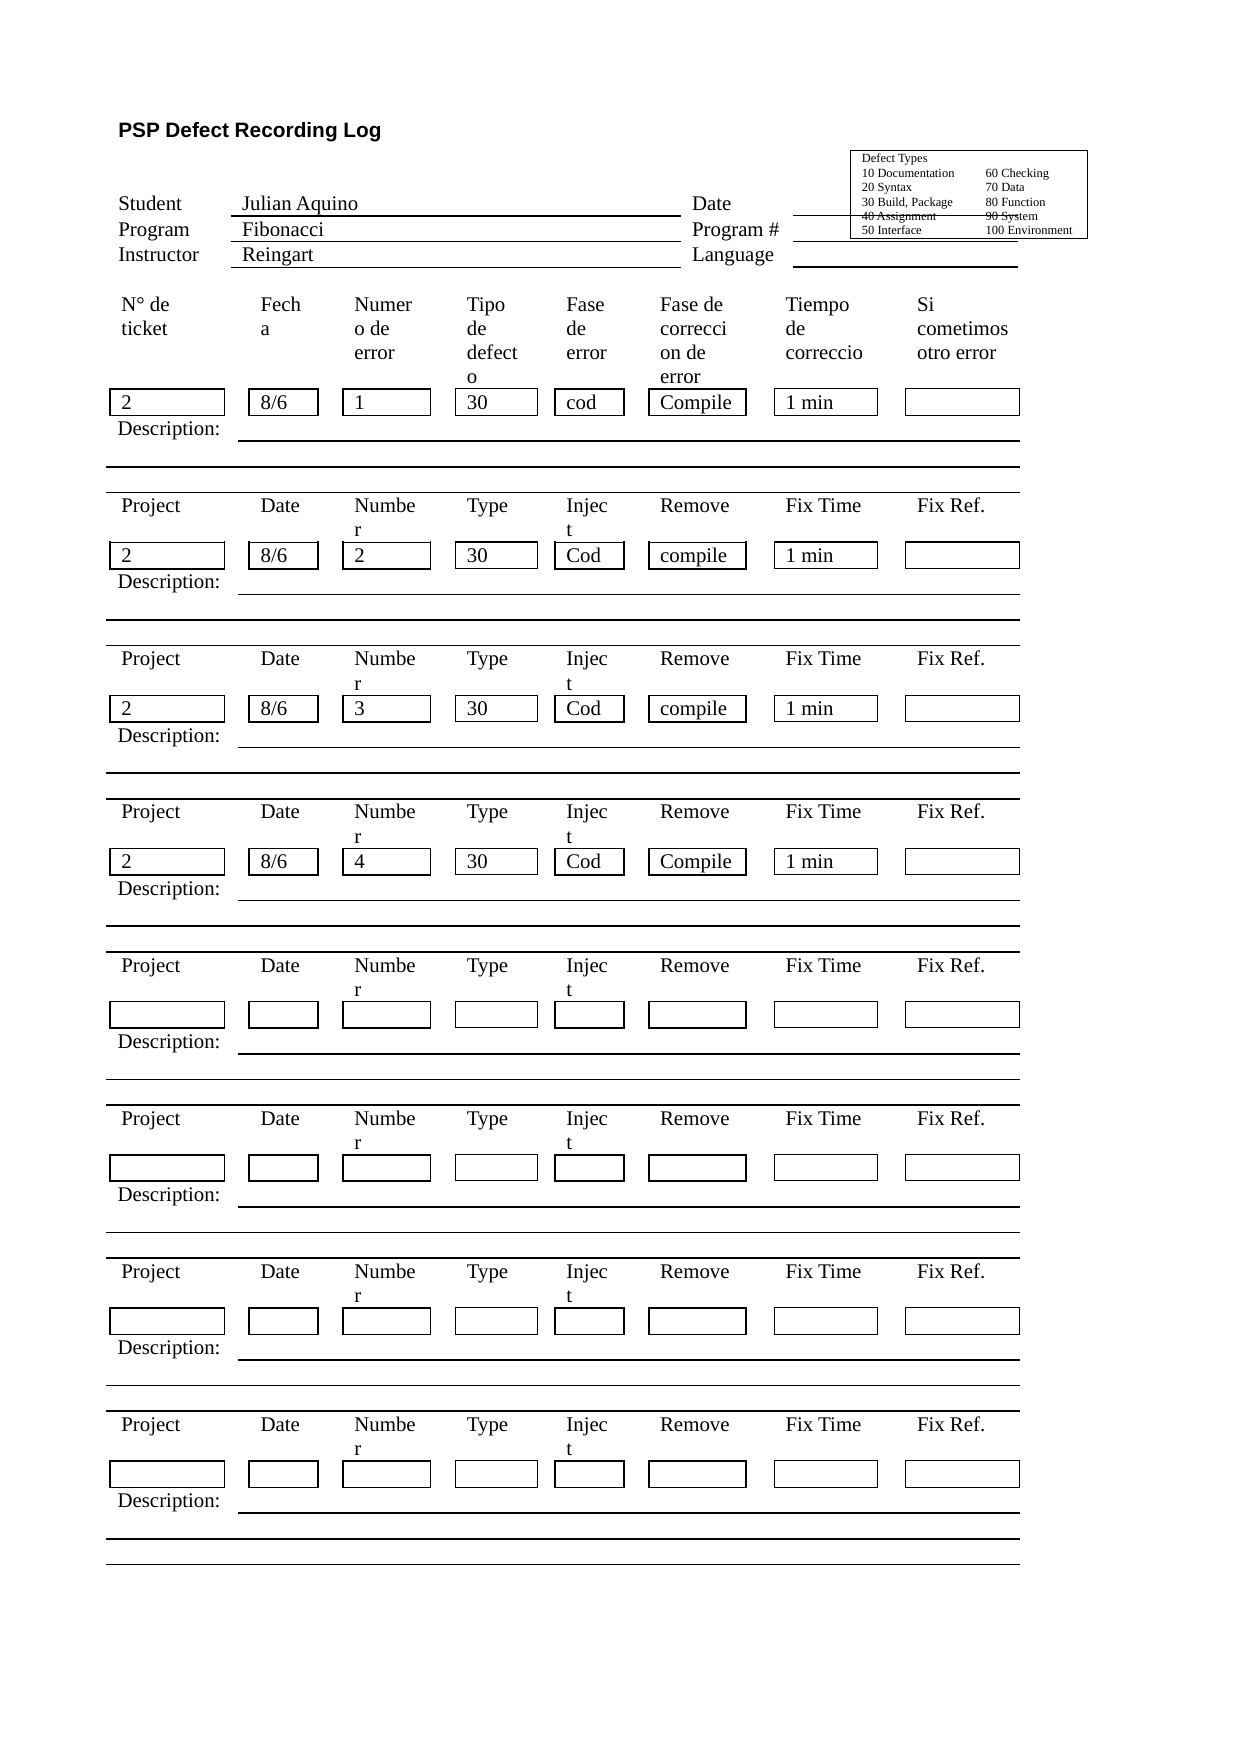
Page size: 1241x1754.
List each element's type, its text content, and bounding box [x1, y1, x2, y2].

table_cell [238, 721, 1019, 747]
table_cell [319, 541, 342, 568]
table_cell [747, 1001, 774, 1027]
table_cell [106, 440, 1019, 466]
table_cell [906, 1002, 1019, 1027]
table_cell [431, 953, 455, 1001]
table_cell [878, 695, 905, 721]
table_cell [431, 1154, 455, 1180]
table_cell [224, 493, 249, 541]
table_cell [431, 1412, 455, 1460]
table_cell [238, 1027, 1019, 1053]
table_header Julian Aquino [231, 191, 681, 215]
table_cell Project [110, 1259, 224, 1307]
table_cell 1 min [775, 849, 877, 874]
table_cell [106, 1512, 1019, 1538]
table_cell Number [343, 1412, 431, 1460]
table_cell [250, 1462, 317, 1487]
table_cell 1 min [775, 696, 877, 721]
table_cell [624, 1412, 649, 1460]
table_cell [225, 848, 248, 874]
table_cell Date [249, 800, 318, 848]
table_cell [878, 1259, 906, 1307]
table_cell Cod [556, 543, 623, 568]
table_cell 8/6 [250, 390, 317, 415]
table_header [318, 292, 343, 388]
table_cell [318, 1412, 343, 1460]
table_cell Date [249, 493, 318, 541]
table_cell [238, 874, 1019, 900]
table_cell [537, 646, 555, 694]
table_cell [225, 1460, 248, 1487]
table_cell 3 [344, 696, 430, 721]
table_cell Project [110, 953, 224, 1001]
table_cell [538, 1154, 554, 1180]
table_cell [106, 927, 1019, 951]
table_cell [319, 848, 342, 874]
table_cell [906, 849, 1019, 874]
table_cell [906, 1461, 1019, 1487]
table_header Fase de correccion de error [649, 292, 746, 388]
table_cell 30 Build, Package [851, 194, 974, 209]
table_cell Number [343, 646, 431, 694]
table_cell Inject [555, 1412, 624, 1460]
table_cell [775, 1155, 877, 1180]
table_header [106, 292, 110, 388]
table_header Tiempo de correccio [774, 292, 877, 388]
table_cell 90 System [974, 209, 1087, 223]
table_cell [906, 696, 1019, 721]
table_cell Description: [106, 1487, 238, 1512]
table_cell [238, 1334, 1019, 1359]
table_cell [431, 541, 455, 568]
table_cell Number [343, 800, 431, 848]
table_cell [238, 1487, 1019, 1512]
table_cell [878, 541, 905, 568]
table_cell 60 Checking [974, 166, 1087, 180]
table_cell Fix Time [774, 646, 877, 694]
table_cell [238, 415, 1019, 440]
table_cell 2 [111, 543, 224, 568]
table_cell [456, 1002, 537, 1027]
table_cell [747, 695, 774, 721]
table_cell [319, 1001, 342, 1027]
table_cell [106, 1206, 1019, 1232]
table_cell [250, 1309, 317, 1333]
table_cell [746, 1259, 774, 1307]
table_cell Reingart [231, 242, 681, 266]
table_cell [106, 1386, 1019, 1410]
table_cell 30 [456, 543, 537, 568]
table_cell Cod [556, 696, 623, 721]
table_cell Fix Time [774, 1412, 877, 1460]
table_cell Fix Time [774, 800, 877, 848]
title PSP Defect Recording Log [118, 118, 1122, 142]
table_cell [625, 1307, 648, 1333]
table_cell [878, 1106, 906, 1154]
table_cell [225, 1001, 248, 1027]
table_cell Fix Ref. [906, 800, 1019, 848]
table_cell Type [455, 800, 537, 848]
table_cell [106, 594, 1019, 619]
table_cell 1 min [775, 389, 877, 415]
table_cell [106, 1412, 110, 1460]
table_cell Inject [555, 646, 624, 694]
table_cell [318, 646, 343, 694]
table_cell [319, 1154, 342, 1180]
table_cell [106, 1359, 1019, 1385]
table_header Defect Types [851, 151, 974, 166]
table_cell [793, 242, 1018, 266]
table_cell [878, 1460, 905, 1487]
table_header [793, 191, 850, 215]
table_cell [106, 468, 1019, 492]
table_cell [538, 848, 554, 874]
table_cell [746, 493, 774, 541]
table_cell [238, 1180, 1019, 1206]
table_cell [225, 388, 248, 415]
table_cell [906, 1155, 1019, 1180]
table_cell [111, 1002, 224, 1027]
table_cell [624, 646, 649, 694]
table_cell 8/6 [250, 849, 317, 874]
table_cell [538, 388, 554, 415]
table_cell [106, 774, 1019, 798]
table_cell [431, 848, 455, 874]
table_cell [538, 695, 554, 721]
table_cell Project [110, 1412, 224, 1460]
table_cell Description: [106, 1180, 238, 1206]
table_cell 20 Syntax [851, 180, 974, 194]
table_cell Description: [106, 568, 238, 593]
table_cell Date [249, 953, 318, 1001]
table_cell [225, 1307, 248, 1333]
table_cell [624, 1106, 649, 1154]
table_cell [747, 1307, 774, 1333]
table_cell [111, 1462, 224, 1487]
table_cell Fix Time [774, 953, 877, 1001]
table_header Student [107, 191, 231, 215]
table_cell [625, 388, 648, 415]
table_cell [319, 1460, 342, 1487]
table_header Fecha [249, 292, 318, 388]
table_cell [106, 900, 1019, 925]
table_cell [456, 1308, 537, 1333]
table_cell [556, 1462, 623, 1487]
table_cell Description: [106, 721, 238, 747]
table_cell [431, 1259, 455, 1307]
table_cell Remove [649, 1106, 746, 1154]
table_cell [775, 1002, 877, 1027]
table_cell [906, 543, 1019, 568]
table_cell [625, 541, 648, 568]
table_header Numero de error [343, 292, 431, 388]
table_cell [224, 1259, 249, 1307]
table_cell Remove [649, 493, 746, 541]
table_cell [225, 695, 248, 721]
table_cell compile [650, 696, 745, 721]
table_cell [650, 1156, 745, 1180]
table_cell [224, 800, 249, 848]
table_cell Fix Ref. [906, 493, 1019, 541]
table_cell [746, 800, 774, 848]
table_cell Type [455, 493, 537, 541]
table_cell [225, 541, 248, 568]
table_cell [431, 1307, 455, 1333]
table_cell [106, 1233, 1019, 1257]
table_cell Fix Ref. [906, 1259, 1019, 1307]
table_cell [106, 493, 110, 541]
table_cell Type [455, 646, 537, 694]
table_cell [556, 1156, 623, 1180]
table_cell Inject [555, 953, 624, 1001]
table_cell [746, 1412, 774, 1460]
table_cell [344, 1309, 430, 1333]
table_cell Compile [650, 849, 745, 874]
table_cell Type [455, 1412, 537, 1460]
table_cell [431, 646, 455, 694]
table_cell [106, 1080, 1019, 1104]
table_cell Project [110, 1106, 224, 1154]
table_cell Number [343, 953, 431, 1001]
table_cell [538, 1307, 554, 1333]
table_cell Remove [649, 800, 746, 848]
table_cell [878, 646, 906, 694]
table_cell Remove [649, 1259, 746, 1307]
table_cell [318, 1259, 343, 1307]
table_cell 1 min [775, 543, 877, 568]
table_cell [878, 1154, 905, 1180]
table_cell [238, 568, 1019, 593]
table_cell Project [110, 800, 224, 848]
table_cell [538, 541, 554, 568]
table_cell Program [107, 215, 231, 241]
table_cell Fix Ref. [906, 1412, 1019, 1460]
table_cell Compile [650, 390, 745, 415]
table_cell 40 Assignment [851, 209, 974, 223]
table_cell [625, 1460, 648, 1487]
table_cell [431, 1460, 455, 1487]
table_header [624, 292, 649, 388]
table_cell 2 [111, 849, 224, 874]
table_cell 2 [111, 390, 224, 415]
table_cell Fix Ref. [906, 646, 1019, 694]
table_cell [747, 1460, 774, 1487]
table_cell Date [249, 1259, 318, 1307]
table_cell 100 Environment [974, 223, 1087, 237]
table_cell 1 [344, 390, 430, 415]
table_cell [625, 1154, 648, 1180]
table_cell [624, 800, 649, 848]
table_header [431, 292, 455, 388]
table_cell Date [249, 1412, 318, 1460]
table_cell Date [249, 1106, 318, 1154]
table_cell [878, 1412, 906, 1460]
table_cell [250, 1002, 317, 1027]
table_cell [878, 493, 906, 541]
table_cell [106, 1540, 1019, 1563]
table_cell Language [681, 241, 793, 266]
table_cell [878, 388, 905, 415]
table_cell [906, 389, 1019, 415]
table_cell [625, 1001, 648, 1027]
table_cell [878, 1307, 905, 1333]
table_cell [224, 1106, 249, 1154]
table_header Si cometimos otro error [906, 292, 1019, 388]
table_cell 8/6 [250, 543, 317, 568]
table_cell [319, 695, 342, 721]
table_cell [775, 1461, 877, 1487]
table_cell [431, 695, 455, 721]
table_cell [344, 1156, 430, 1180]
table_cell [106, 953, 110, 1001]
table_cell [111, 1156, 224, 1180]
table_cell [556, 1002, 623, 1027]
table_cell Type [455, 953, 537, 1001]
table_cell [456, 1461, 537, 1487]
table_cell 10 Documentation [851, 166, 974, 180]
table_cell [431, 388, 455, 415]
table_cell [106, 1053, 1019, 1078]
table_cell Inject [555, 800, 624, 848]
table_cell [431, 493, 455, 541]
table_cell [537, 1106, 555, 1154]
table_cell Type [455, 1106, 537, 1154]
table_cell Description: [106, 1027, 238, 1053]
table_cell [625, 848, 648, 874]
table_cell [224, 953, 249, 1001]
table_cell [318, 493, 343, 541]
table_cell [318, 953, 343, 1001]
table_cell [344, 1002, 430, 1027]
table_cell Program # [681, 215, 793, 241]
table_cell 2 [344, 543, 430, 568]
table_cell 50 Interface [851, 223, 974, 237]
table_cell Inject [555, 493, 624, 541]
table_cell Description: [106, 874, 238, 900]
table_header [878, 292, 906, 388]
table_cell [625, 695, 648, 721]
table_cell [344, 1462, 430, 1487]
table_cell [624, 1259, 649, 1307]
table_cell 70 Data [974, 180, 1087, 194]
table_cell [318, 1106, 343, 1154]
table_cell 30 [456, 696, 537, 721]
table_cell [106, 800, 110, 848]
table_cell 30 [456, 389, 537, 415]
table_cell [224, 1412, 249, 1460]
table_cell Project [110, 646, 224, 694]
table_cell [537, 1259, 555, 1307]
table_cell [538, 1460, 554, 1487]
table_cell [106, 646, 110, 694]
table_cell [319, 1307, 342, 1333]
table_cell Description: [106, 415, 238, 440]
table_cell Remove [649, 1412, 746, 1460]
table_cell Number [343, 1259, 431, 1307]
table_cell [537, 953, 555, 1001]
table_cell compile [650, 543, 745, 568]
table_cell Inject [555, 1106, 624, 1154]
table_cell Remove [649, 953, 746, 1001]
table_cell [746, 1106, 774, 1154]
table_header Fase de error [555, 292, 624, 388]
table_cell [431, 1001, 455, 1027]
table_cell [747, 848, 774, 874]
table_cell [747, 1154, 774, 1180]
table_header [974, 151, 1087, 166]
table_cell [318, 800, 343, 848]
table_header [746, 292, 774, 388]
table_cell Cod [556, 849, 623, 874]
table_cell [538, 1001, 554, 1027]
table_cell Instructor [107, 241, 231, 266]
table_cell [456, 1155, 537, 1180]
table_cell [878, 848, 905, 874]
table_cell [878, 953, 906, 1001]
table_cell [650, 1309, 745, 1333]
table_cell [747, 388, 774, 415]
table_cell [106, 621, 1019, 645]
table_cell Description: [106, 1334, 238, 1359]
table_cell [793, 216, 1018, 241]
table_cell [106, 1259, 110, 1307]
table_header N° de ticket [110, 292, 224, 388]
table_header Tipo de defecto [455, 292, 537, 388]
table_cell Fix Ref. [906, 953, 1019, 1001]
table_cell [624, 953, 649, 1001]
table_cell [224, 646, 249, 694]
table_cell [106, 1106, 110, 1154]
table_cell [878, 1001, 905, 1027]
table_header [224, 292, 249, 388]
table_cell [556, 1309, 623, 1333]
table_cell [746, 646, 774, 694]
table_cell Number [343, 1106, 431, 1154]
table_header Date [681, 191, 793, 215]
table_cell Number [343, 493, 431, 541]
table_cell [250, 1156, 317, 1180]
table_cell Inject [555, 1259, 624, 1307]
table_cell [431, 800, 455, 848]
table_cell [319, 388, 342, 415]
table_cell Fix Ref. [906, 1106, 1019, 1154]
table_cell 8/6 [250, 696, 317, 721]
table_cell [111, 1309, 224, 1333]
table_cell [225, 1154, 248, 1180]
table_cell Project [110, 493, 224, 541]
table_cell [537, 1412, 555, 1460]
table_cell [537, 800, 555, 848]
table_cell [746, 953, 774, 1001]
table_cell [906, 1308, 1019, 1333]
table_cell [537, 493, 555, 541]
table_cell [650, 1002, 745, 1027]
table_cell Date [249, 646, 318, 694]
table_header [537, 292, 555, 388]
table_cell Type [455, 1259, 537, 1307]
table_cell 30 [456, 849, 537, 874]
table_cell 4 [344, 849, 430, 874]
table_cell Fix Time [774, 1259, 877, 1307]
table_cell [650, 1462, 745, 1487]
table_cell Fix Time [774, 1106, 877, 1154]
table_cell [878, 800, 906, 848]
table_cell cod [556, 390, 623, 415]
table_cell [624, 493, 649, 541]
table_cell [775, 1308, 877, 1333]
table_cell 80 Function [974, 194, 1087, 209]
table_cell Fibonacci [231, 217, 681, 241]
table_cell 2 [111, 696, 224, 721]
table_cell [106, 747, 1019, 772]
table_cell [747, 541, 774, 568]
table_cell [431, 1106, 455, 1154]
table_cell Remove [649, 646, 746, 694]
table_cell Fix Time [774, 493, 877, 541]
